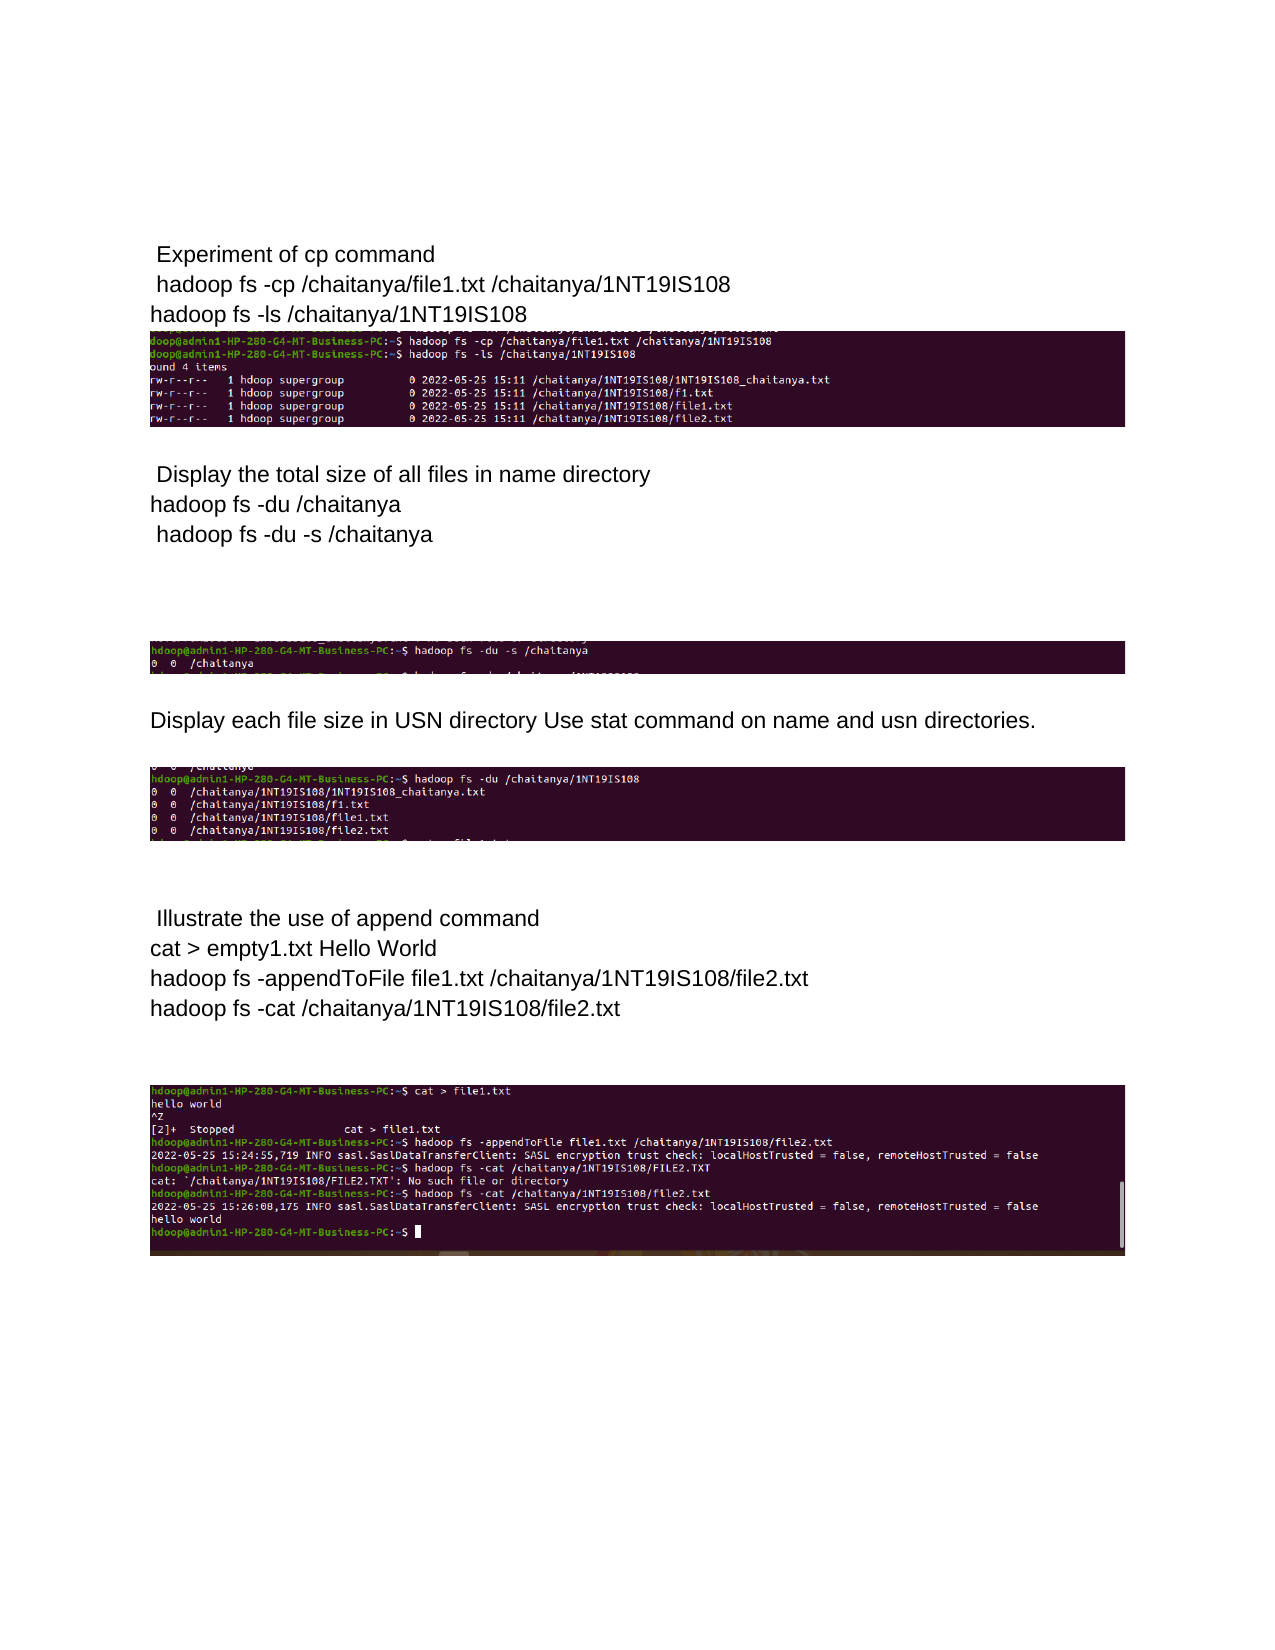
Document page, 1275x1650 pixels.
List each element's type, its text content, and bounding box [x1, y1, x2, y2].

picture [150, 1085, 1125, 1256]
text hadoop fs -cat /chaitanya/1NT19IS108/file2.txt [150, 995, 1125, 1021]
picture [150, 767, 1125, 841]
text Display the total size of all files in name directory [150, 461, 1125, 487]
text Illustrate the use of append command [150, 904, 1125, 931]
text hadoop fs -ls /chaitanya/1NT19IS108 [150, 301, 1125, 327]
picture [150, 331, 1125, 427]
text hadoop fs -appendToFile file1.txt /chaitanya/1NT19IS108/file2.txt [150, 965, 1125, 991]
text Experiment of cp command [150, 241, 1125, 267]
text Display each file size in USN directory Use stat command on name and usn directories. [150, 707, 1125, 733]
picture [150, 641, 1125, 674]
text hadoop fs -du /chaitanya [150, 491, 1125, 517]
text cat > empty1.txt Hello World [150, 935, 1125, 961]
text hadoop fs -cp /chaitanya/file1.txt /chaitanya/1NT19IS108 [150, 271, 1125, 297]
text hadoop fs -du -s /chaitanya [150, 521, 1125, 547]
